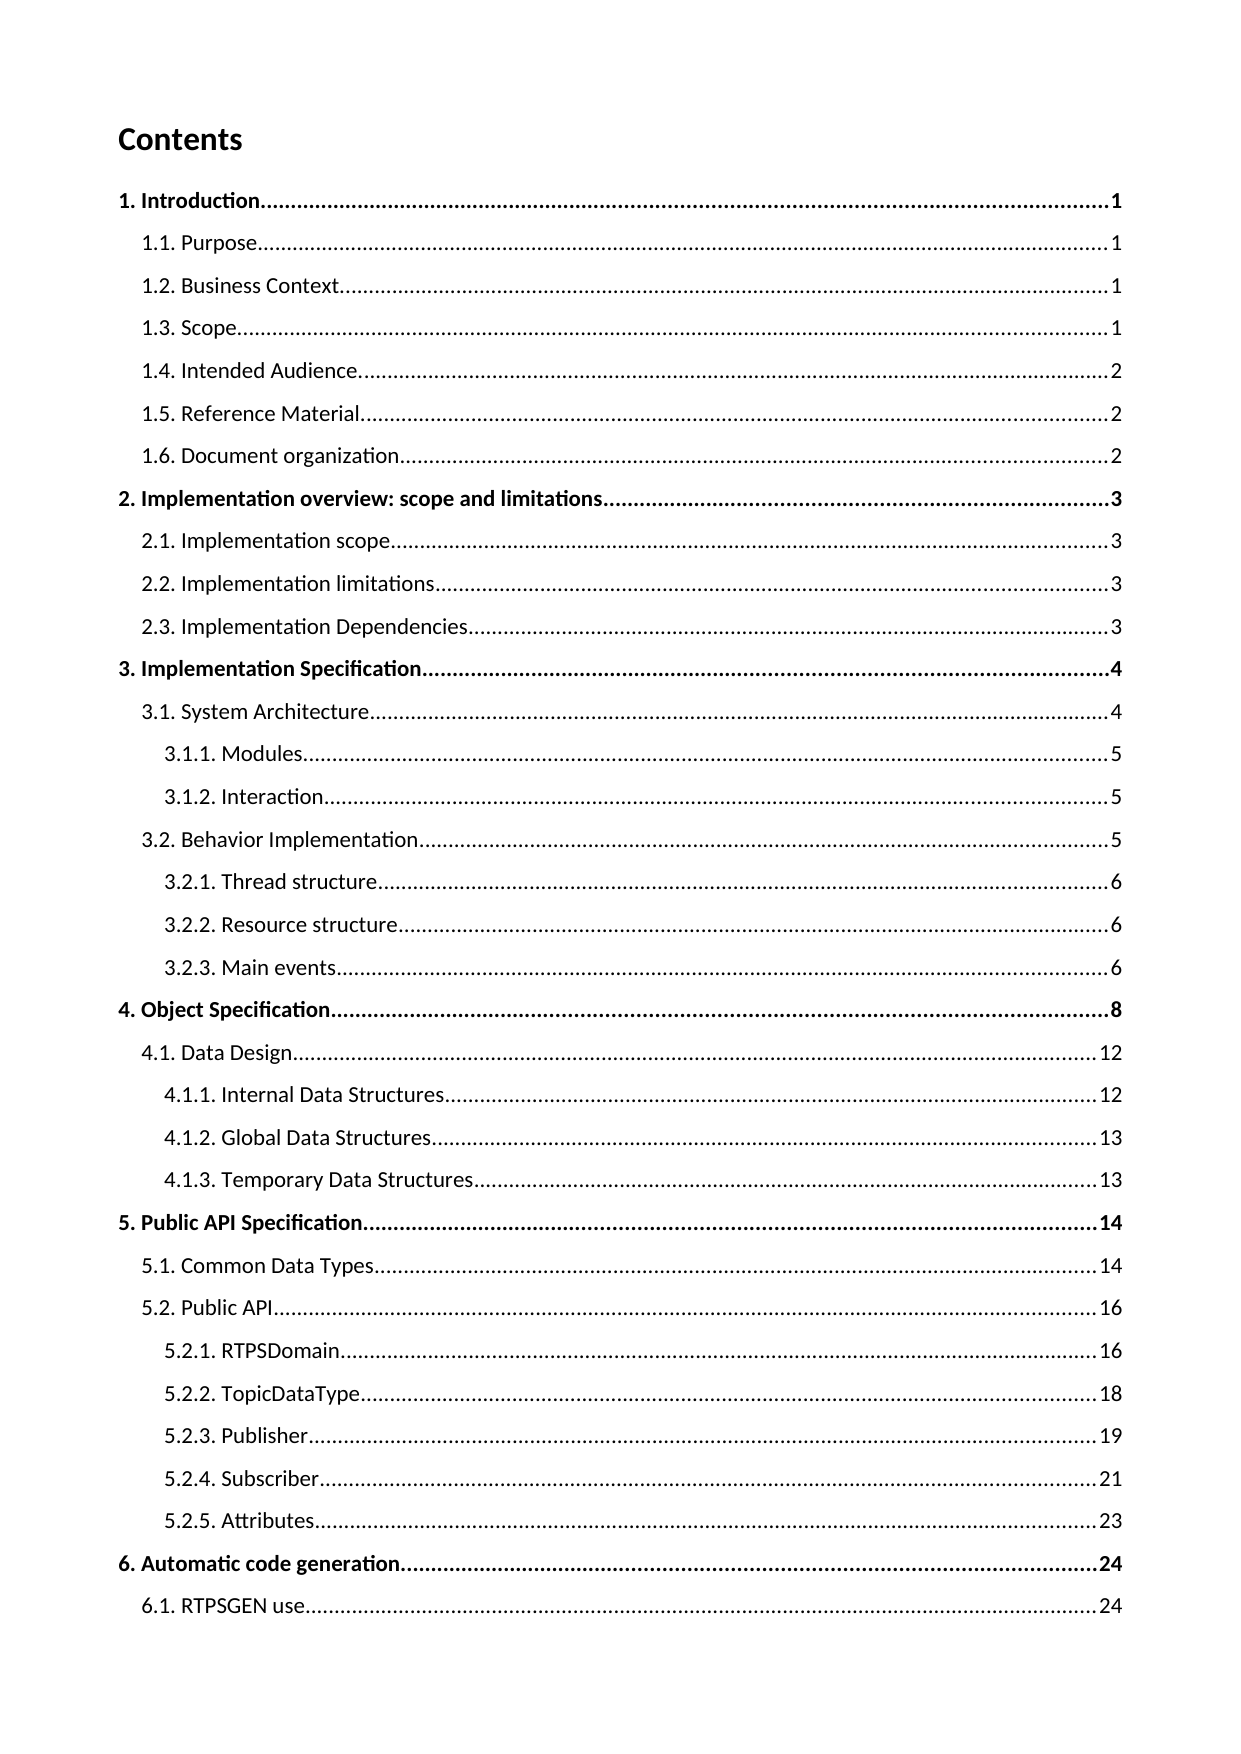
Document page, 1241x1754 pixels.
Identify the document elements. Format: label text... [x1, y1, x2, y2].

text 4.1.2. Global Data Structures 13 [164, 1123, 1122, 1151]
text 5.2. Public API 16 [141, 1293, 1122, 1321]
text 3.1.2. Interaction 5 [164, 782, 1122, 810]
text 2. Implementation overview: scope and limitations 3 [118, 484, 1122, 512]
text 2.2. Implementation limitations 3 [141, 569, 1122, 597]
text 1.2. Business Context. 1 [141, 271, 1122, 299]
text 6. Automatic code generation. 24 [118, 1549, 1122, 1577]
text 3.2.1. Thread structure 6 [164, 867, 1122, 895]
text 1.5. Reference Material. 2 [141, 399, 1122, 427]
text 5.2.2. TopicDataType 18 [164, 1379, 1122, 1407]
text 2.1. Implementation scope 3 [141, 527, 1122, 554]
text 5.1. Common Data Types 14 [141, 1251, 1122, 1279]
text 4.1.1. Internal Data Structures 12 [164, 1080, 1122, 1108]
text 2.3. Implementation Dependencies 3 [141, 612, 1122, 640]
text 3. Implementation Specification 4 [118, 654, 1122, 682]
text 3.2. Behavior Implementation 5 [141, 825, 1122, 853]
text 6.1. RTPSGEN use 24 [141, 1592, 1122, 1620]
text 1.4. Intended Audience. 2 [141, 356, 1122, 384]
text 5.2.1. RTPSDomain 16 [164, 1336, 1122, 1364]
text 5.2.4. Subscriber 21 [164, 1464, 1122, 1492]
text 1.3. Scope. 1 [141, 313, 1122, 342]
subtitle Contents [118, 118, 1122, 159]
text 4.1. Data Design 12 [141, 1038, 1122, 1066]
text 4. Object Specification 8 [118, 995, 1122, 1023]
text 1.6. Document organization 2 [141, 441, 1122, 469]
text 1.1. Purpose. 1 [141, 228, 1122, 256]
text 3.2.3. Main events 6 [164, 953, 1122, 981]
text 3.1.1. Modules 5 [164, 739, 1122, 768]
text 1. Introduction. 1 [118, 186, 1122, 214]
text 5.2.3. Publisher 19 [164, 1421, 1122, 1449]
text 5. Public API Specification 14 [118, 1208, 1122, 1236]
text 4.1.3. Temporary Data Structures 13 [164, 1166, 1122, 1194]
text 5.2.5. Attributes 23 [164, 1506, 1122, 1534]
text 3.2.2. Resource structure 6 [164, 910, 1122, 938]
text 3.1. System Architecture 4 [141, 697, 1122, 725]
